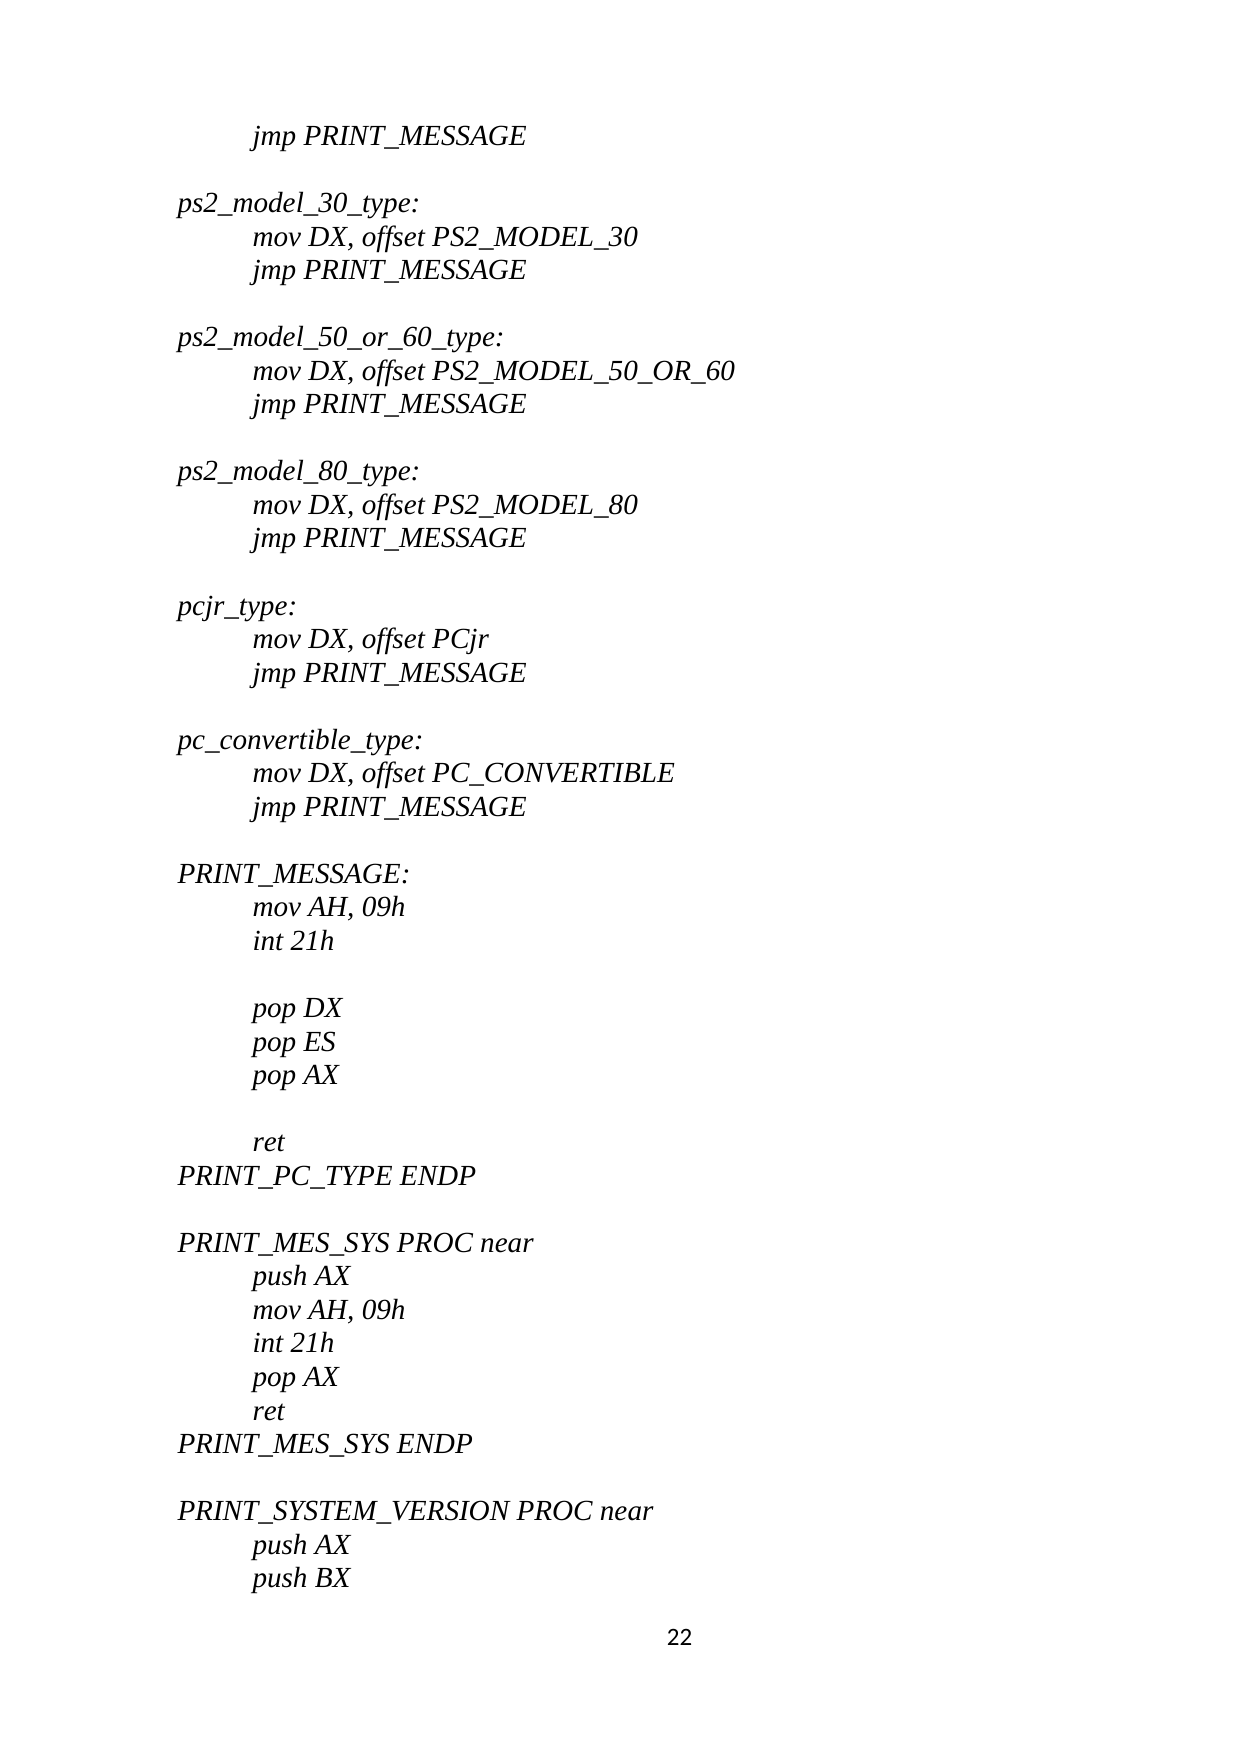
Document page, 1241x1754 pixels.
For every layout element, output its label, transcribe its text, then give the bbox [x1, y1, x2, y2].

text pc_convertible_type: [177, 722, 1181, 755]
text push BX [177, 1560, 1181, 1594]
text mov DX, offset PS2_MODEL_80 [177, 487, 1181, 521]
text push AX [177, 1527, 1181, 1560]
text pop AX [177, 1057, 1181, 1091]
text pop ES [177, 1024, 1181, 1057]
text jmp PRINT_MESSAGE [177, 252, 1181, 286]
text mov DX, offset PS2_MODEL_30 [177, 219, 1181, 252]
text mov DX, offset PCjr [177, 621, 1181, 655]
text int 21h [177, 923, 1181, 957]
text pcjr_type: [177, 588, 1181, 621]
text pop DX [177, 990, 1181, 1024]
text PRINT_SYSTEM_VERSION PROC near [177, 1493, 1181, 1527]
text PRINT_MES_SYS PROC near [177, 1225, 1181, 1258]
text ret [177, 1124, 1181, 1158]
text pop AX [177, 1359, 1181, 1393]
text jmp PRINT_MESSAGE [177, 521, 1181, 554]
text PRINT_PC_TYPE ENDP [177, 1158, 1181, 1191]
text ret [177, 1393, 1181, 1426]
text push AX [177, 1258, 1181, 1292]
text PRINT_MES_SYS ENDP [177, 1426, 1181, 1460]
text ps2_model_50_or_60_type: [177, 319, 1181, 353]
text mov AH, 09h [177, 1292, 1181, 1326]
text PRINT_MESSAGE: [177, 856, 1181, 889]
text jmp PRINT_MESSAGE [177, 789, 1181, 822]
text mov DX, offset PS2_MODEL_50_OR_60 [177, 353, 1181, 386]
text jmp PRINT_MESSAGE [177, 118, 1181, 152]
text mov DX, offset PC_CONVERTIBLE [177, 755, 1181, 789]
text ps2_model_30_type: [177, 185, 1181, 219]
text jmp PRINT_MESSAGE [177, 655, 1181, 688]
text mov AH, 09h [177, 889, 1181, 923]
text int 21h [177, 1326, 1181, 1359]
text jmp PRINT_MESSAGE [177, 386, 1181, 420]
text ps2_model_80_type: [177, 453, 1181, 487]
